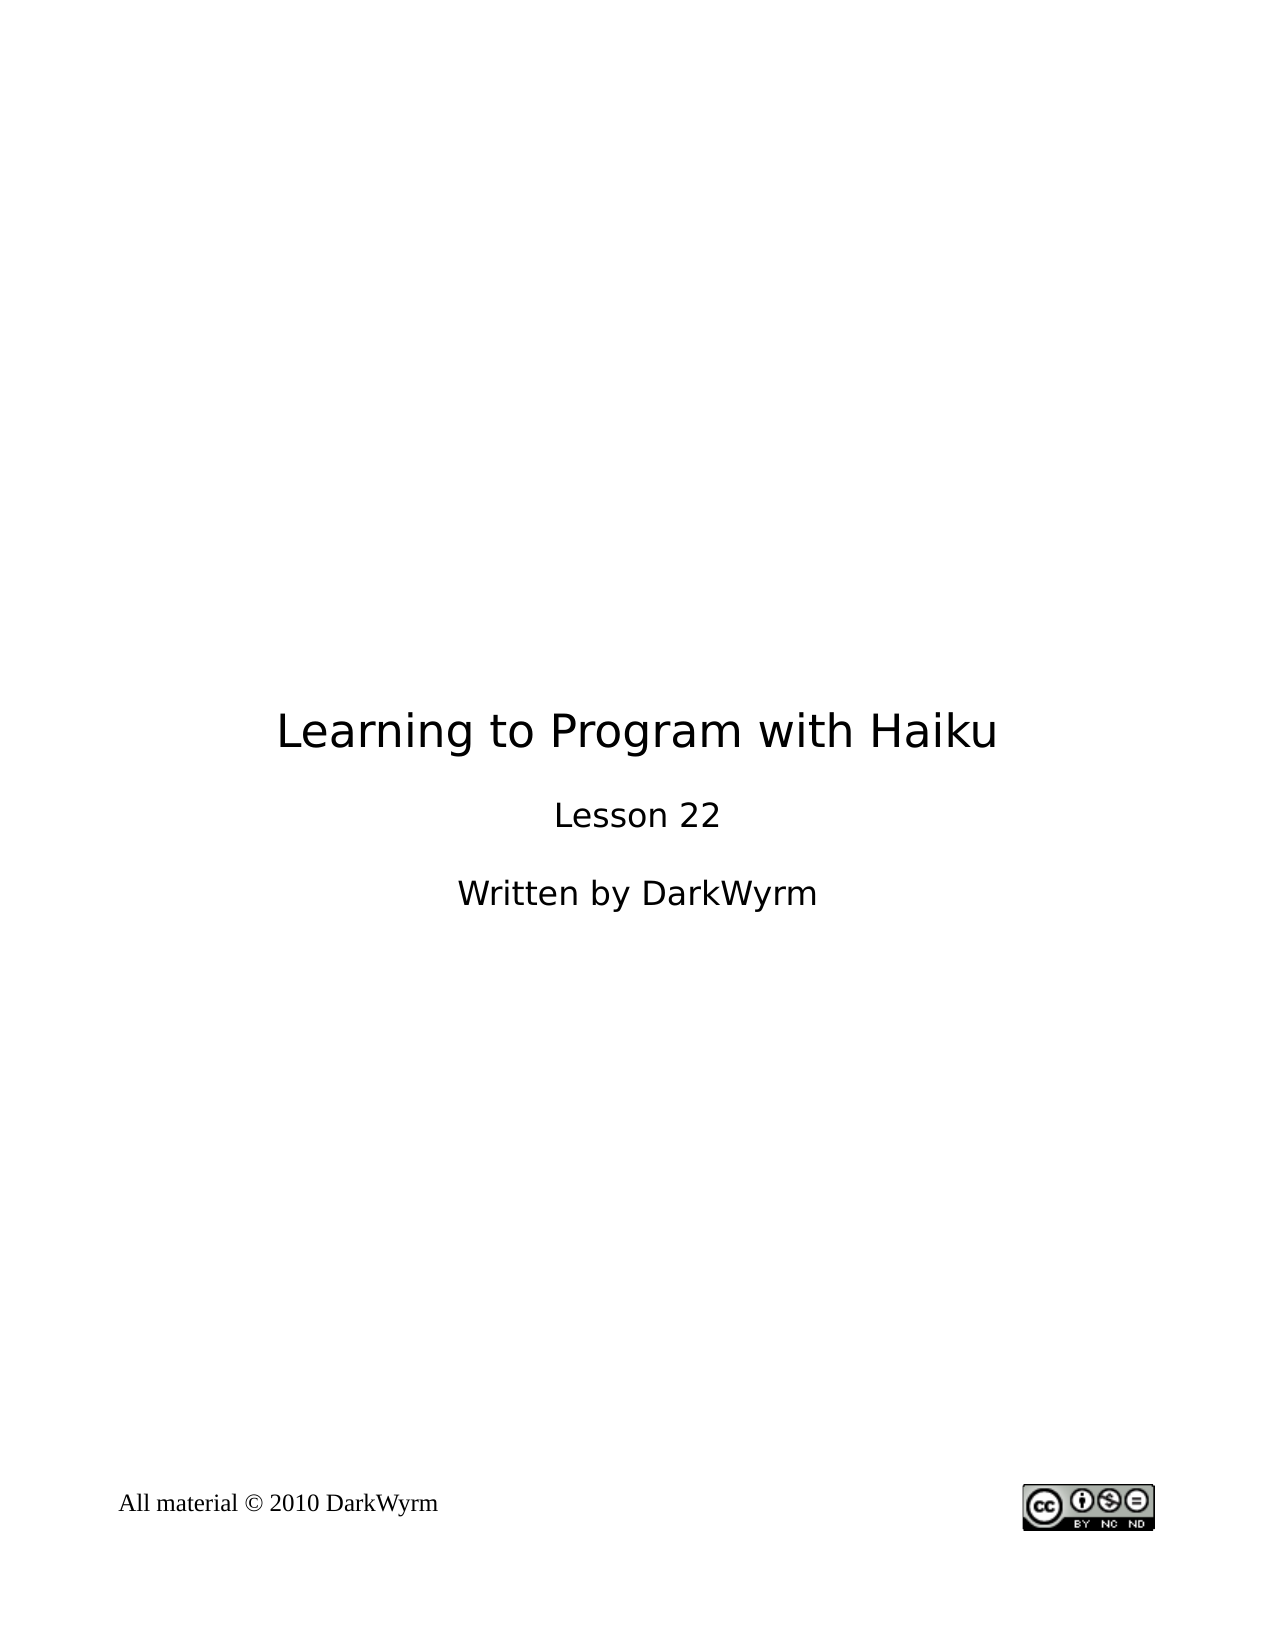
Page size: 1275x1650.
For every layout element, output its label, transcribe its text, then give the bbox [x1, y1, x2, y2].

picture [1022, 1484, 1155, 1531]
text Lesson 22 [118, 797, 1157, 836]
text Written by DarkWyrm [118, 875, 1157, 913]
text All material © 2010 DarkWyrm [118, 1488, 1022, 1517]
text Learning to Program with Haiku [118, 705, 1157, 758]
